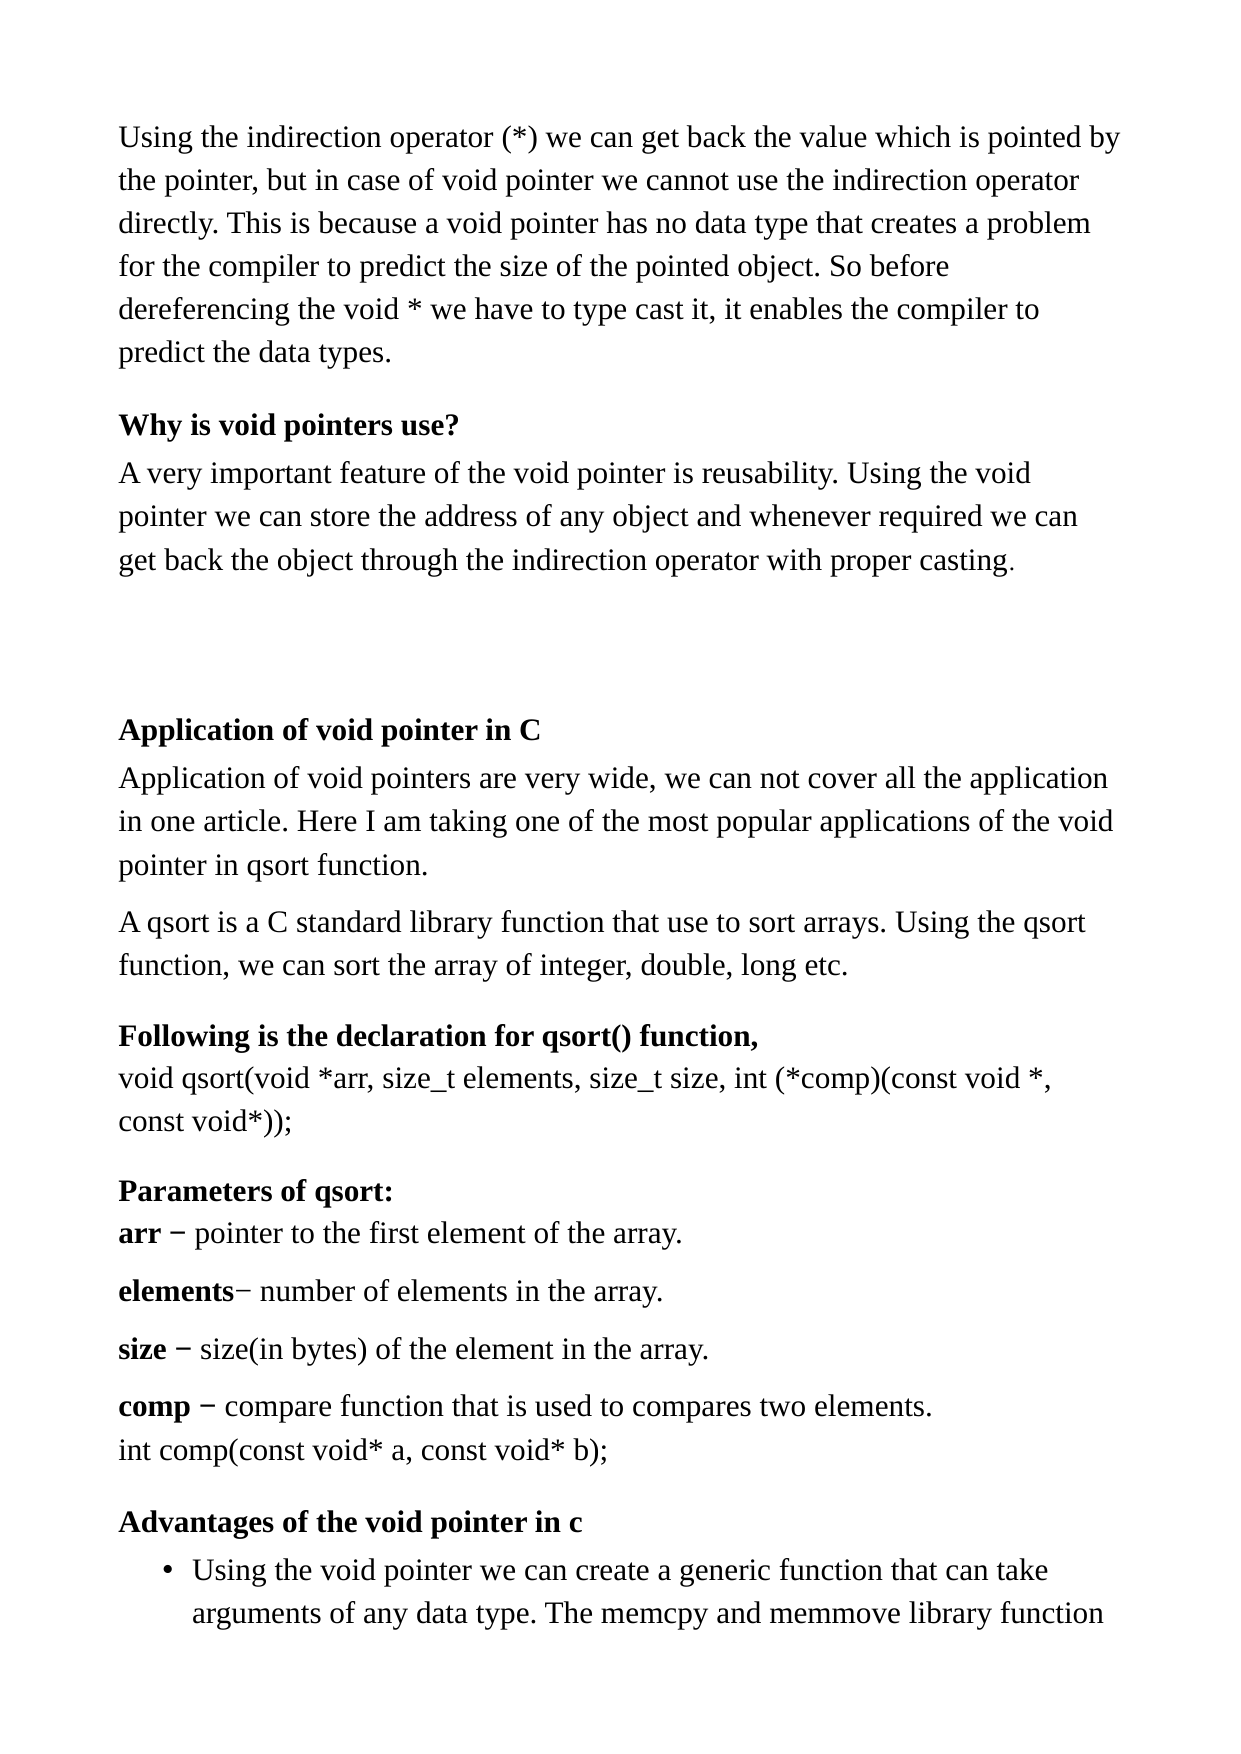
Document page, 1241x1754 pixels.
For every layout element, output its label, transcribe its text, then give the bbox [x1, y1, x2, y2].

text A qsort is a C standard library function that use to sort arrays. Using the qsort function, we can sort the array of integer, double, long etc. [118, 903, 1122, 983]
text comp − compare function that is used to compares two elements. int comp(const void* a, const void* b); [118, 1388, 1122, 1467]
text arr − pointer to the first element of the array. [118, 1214, 1122, 1251]
text elements− number of elements in the array. [118, 1272, 1122, 1308]
text Using the indirection operator (*) we can get back the value which is pointed by the pointer, but in case of void pointer we cannot use the indirection operator directly. This is because a void pointer has no data type that creates a problem for the compiler to predict the size of the pointed object. So before dereferencing the void * we have to type cast it, it enables the compiler to predict the data types. [118, 118, 1122, 370]
subtitle Application of void pointer in C [118, 711, 1122, 747]
subtitle Advantages of the void pointer in c [118, 1503, 1122, 1539]
list Using the void pointer we can create a generic function that can take arguments of any data type. The memcpy and memmove library function [162, 1552, 1122, 1631]
text Application of void pointers are very wide, we can not cover all the application in one article. Here I am taking one of the most popular applications of the void pointer in qsort function. [118, 759, 1122, 882]
subtitle Why is void pointers use? [118, 406, 1122, 442]
text void qsort(void *arr, size_t elements, size_t size, int (*comp)(const void *, const void*)); [118, 1059, 1122, 1138]
subtitle Following is the declaration for qsort() function, [118, 1017, 1122, 1053]
text A very important feature of the void pointer is reusability. Using the void pointer we can store the address of any object and whenever required we can get back the object through the indirection operator with proper casting. [118, 454, 1122, 577]
text size − size(in bytes) of the element in the array. [118, 1330, 1122, 1366]
subtitle Parameters of qsort: [118, 1172, 1122, 1208]
